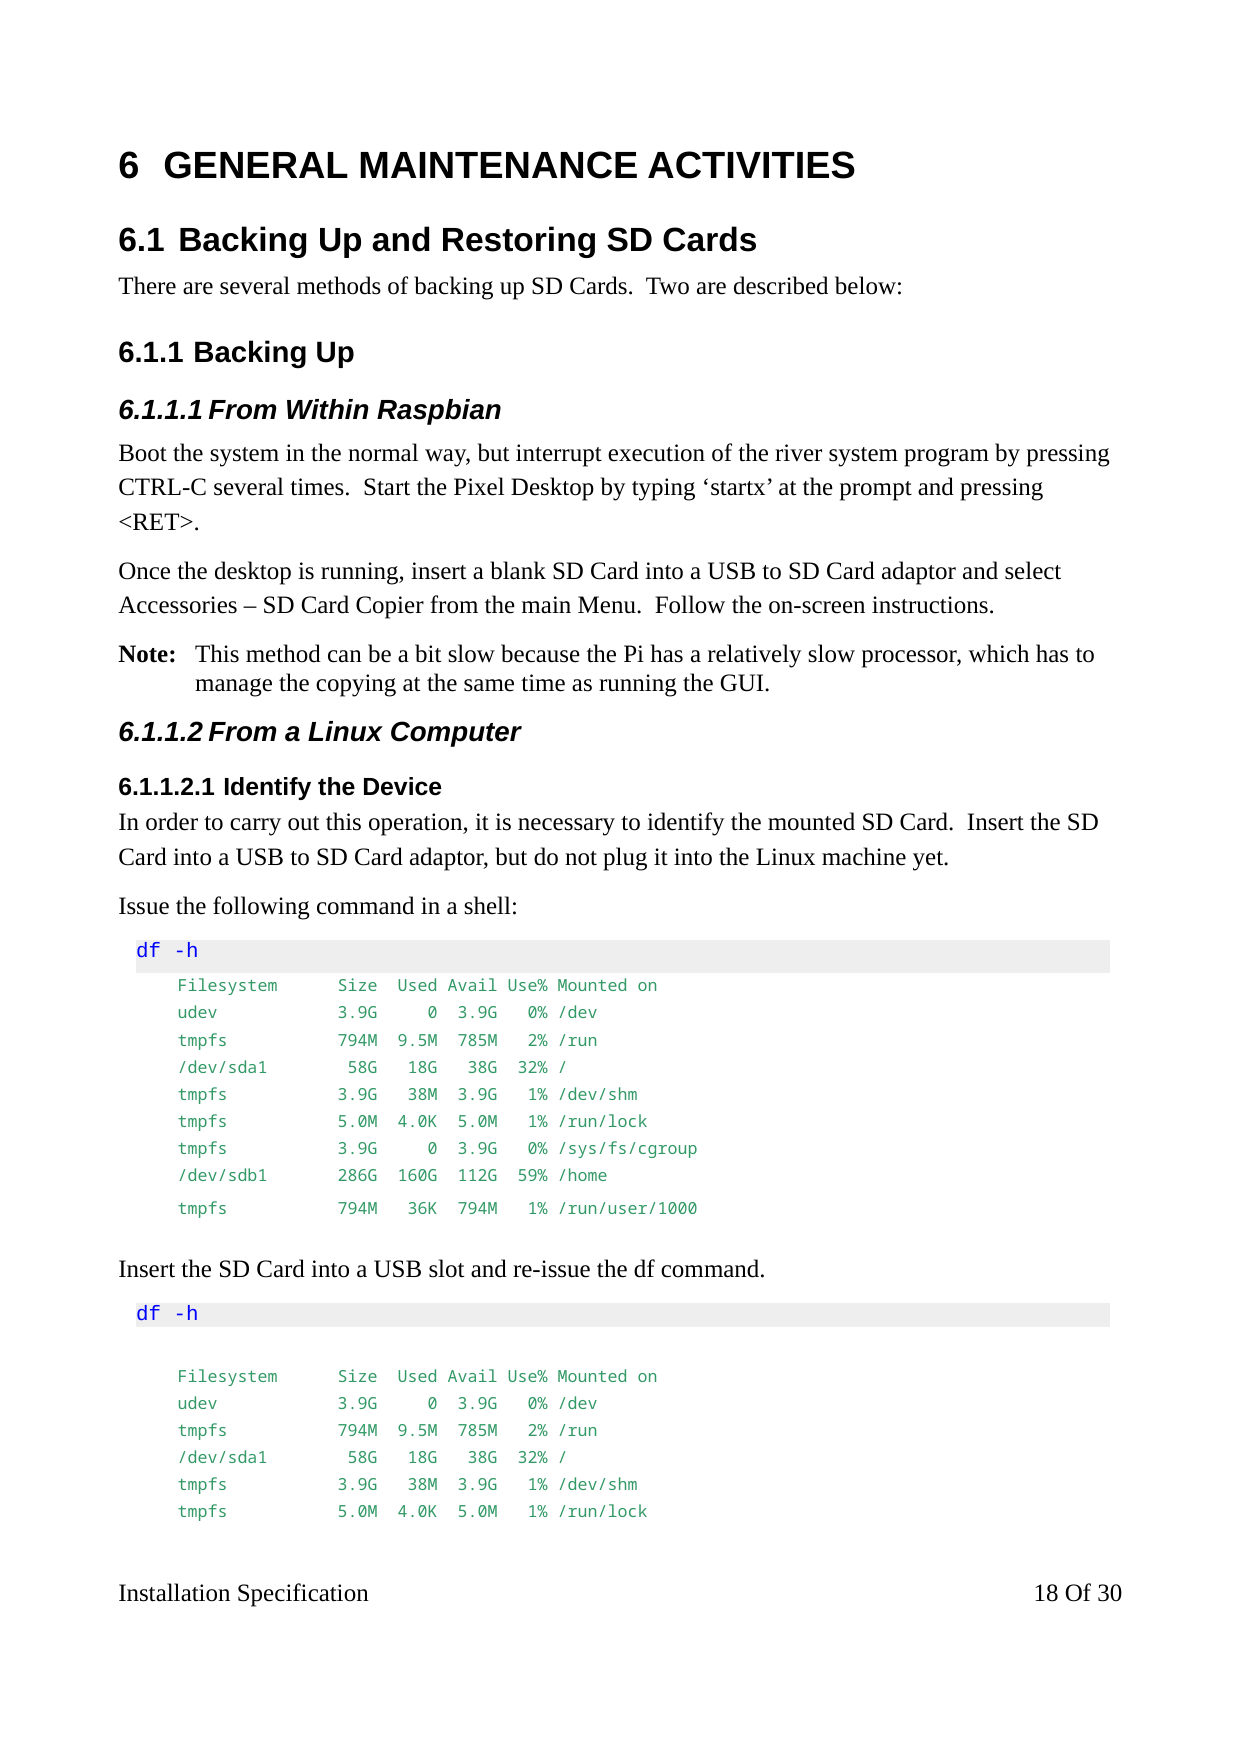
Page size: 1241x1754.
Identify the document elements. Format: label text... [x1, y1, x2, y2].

text df -h [136, 940, 1110, 963]
subtitle From a Linux Computer [118, 716, 1122, 747]
text Once the desktop is running, insert a blank SD Card into a USB to SD Card adaptor and select Accessories – SD Card Copier from the main Menu. Follow the on-screen instructions. [118, 556, 1122, 619]
subtitle Backing Up and Restoring SD Cards [118, 220, 1122, 259]
subtitle Backing Up [118, 335, 1122, 369]
text Filesystem Size Used Avail Use% Mounted on udev 3.9G 0 3.9G 0% /dev tmpfs 794M 9.5M 785M 2% /run /dev/sda1 58G 18G 38G 32% / tmpfs 3.9G 38M 3.9G 1% /dev/shm tmpfs 5.0M 4.0K 5.0M 1% /run/lock [177, 1331, 1110, 1523]
subtitle GENERAL MAINTENANCE ACTIVITIES [118, 143, 1122, 187]
text Insert the SD Card into a USB slot and re-issue the df command. [118, 1254, 1122, 1283]
text Note: This method can be a bit slow because the Pi has a relatively slow processor, which has to manage the copying at the same time as running the GUI. [118, 639, 1122, 697]
text Filesystem Size Used Avail Use% Mounted on udev 3.9G 0 3.9G 0% /dev tmpfs 794M 9.5M 785M 2% /run /dev/sda1 58G 18G 38G 32% / tmpfs 3.9G 38M 3.9G 1% /dev/shm tmpfs 5.0M 4.0K 5.0M 1% /run/lock tmpfs 3.9G 0 3.9G 0% /sys/fs/cgroup /dev/sdb1 286G 160G 112G 59% /home tmpfs 794M 36K 794M 1% /run/user/1000 [177, 974, 1110, 1249]
subtitle Identify the Device [118, 772, 1122, 801]
subtitle From Within Raspbian [118, 394, 1122, 426]
text In order to carry out this operation, it is necessary to identify the mounted SD Card. Insert the SD Card into a USB to SD Card adaptor, but do not plug it into the Linux machine yet. [118, 807, 1122, 870]
text Boot the system in the normal way, but interrupt execution of the river system program by pressing CTRL-C several times. Start the Pixel Desktop by typing ‘startx’ at the prompt and pressing <RET>. [118, 438, 1122, 536]
text Issue the following command in a shell: [118, 891, 1122, 919]
text There are several methods of backing up SD Cards. Two are described below: [118, 271, 1122, 300]
text df -h [136, 1303, 1110, 1327]
